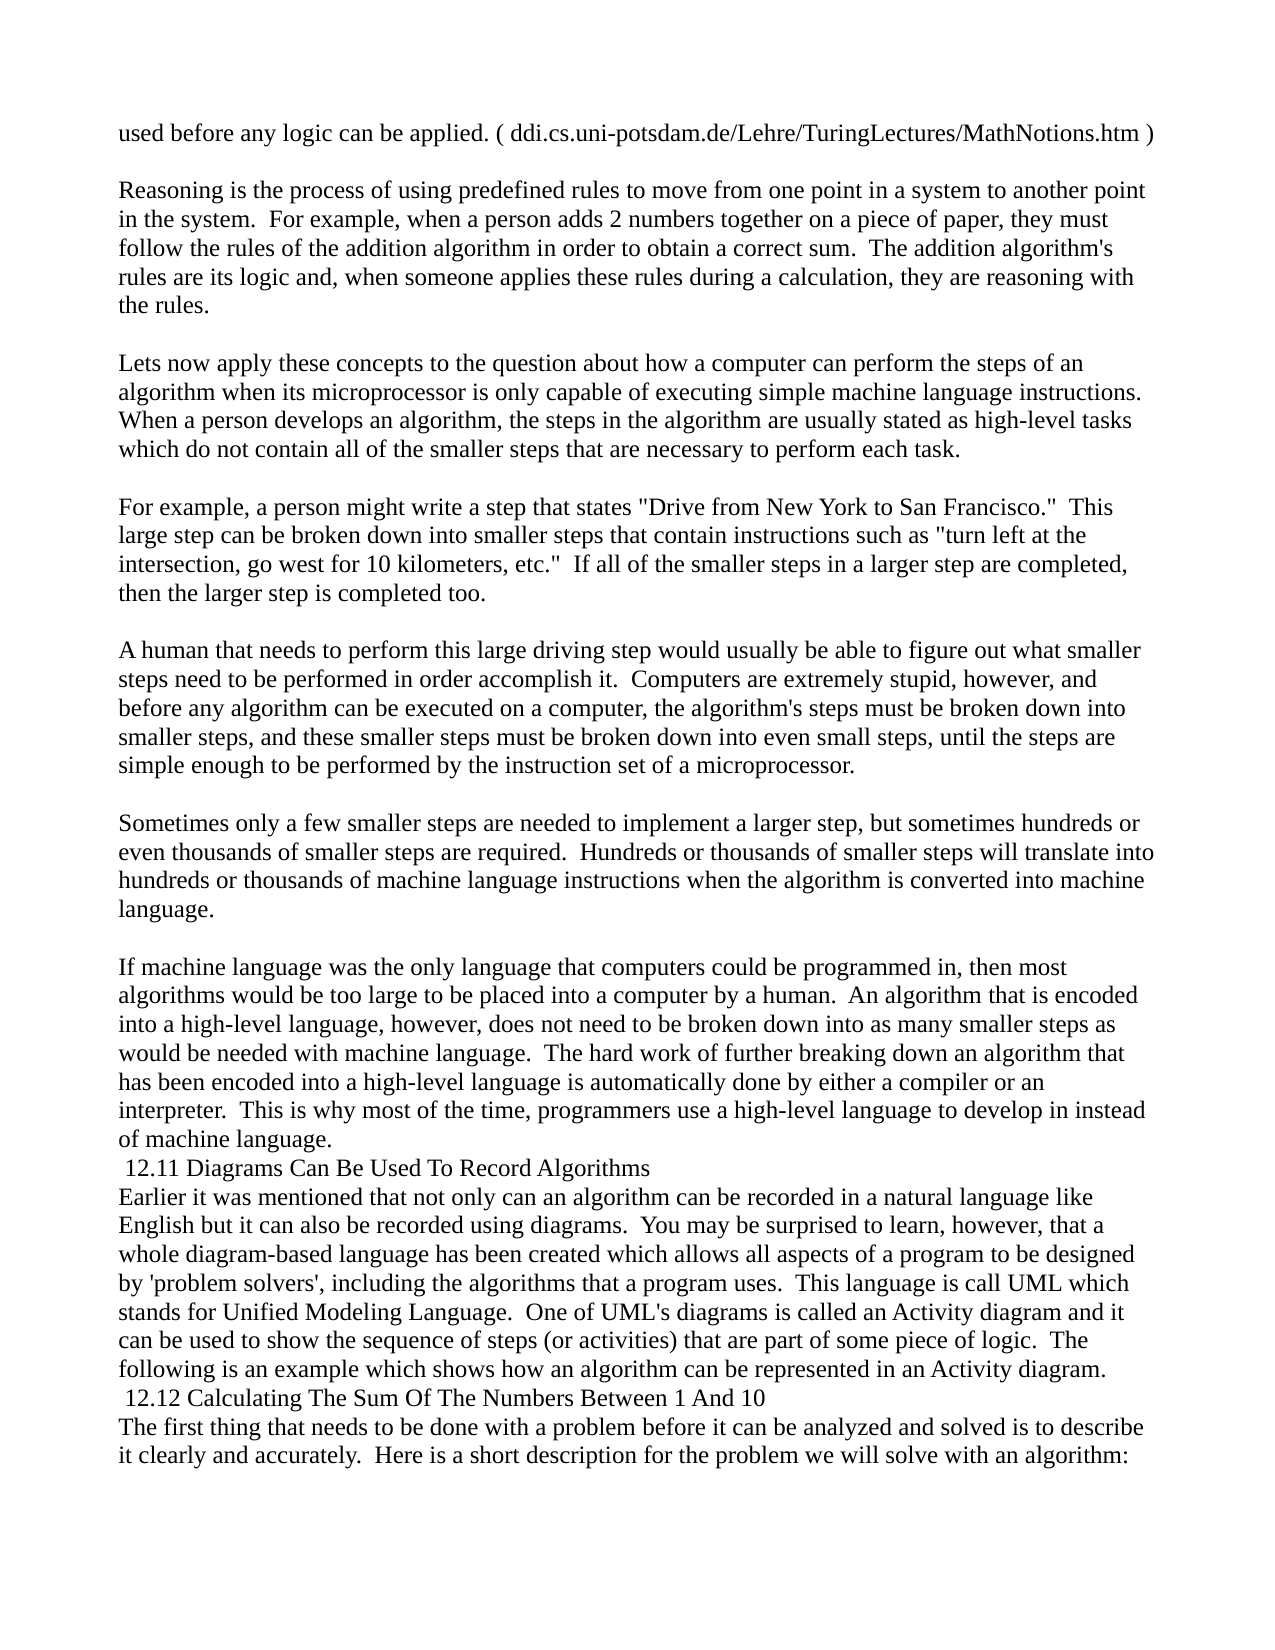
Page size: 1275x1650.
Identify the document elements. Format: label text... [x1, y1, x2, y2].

text A human that needs to perform this large driving step would usually be able to figure out what smaller steps need to be performed in order accomplish it. Computers are extremely stupid, however, and before any algorithm can be executed on a computer, the algorithm's steps must be broken down into smaller steps, and these smaller steps must be broken down into even small steps, until the steps are simple enough to be performed by the instruction set of a microprocessor. [118, 636, 1157, 779]
text Earlier it was mentioned that not only can an algorithm can be recorded in a natural language like English but it can also be recorded using diagrams. You may be surprised to learn, however, that a whole diagram-based language has been created which allows all aspects of a program to be designed by 'problem solvers', including the algorithms that a program uses. This language is call UML which stands for Unified Modeling Language. One of UML's diagrams is called an Activity diagram and it can be used to show the sequence of steps (or activities) that are part of some piece of logic. The following is an example which shows how an algorithm can be represented in an Activity diagram. [118, 1182, 1157, 1383]
text Lets now apply these concepts to the question about how a computer can perform the steps of an algorithm when its microprocessor is only capable of executing simple machine language instructions. When a person develops an algorithm, the steps in the algorithm are usually stated as high-level tasks which do not contain all of the smaller steps that are necessary to perform each task. [118, 348, 1157, 463]
text 12.11 Diagrams Can Be Used To Record Algorithms [118, 1153, 1157, 1182]
text The first thing that needs to be done with a problem before it can be analyzed and solved is to describe it clearly and accurately. Here is a short description for the problem we will solve with an algorithm: [118, 1412, 1157, 1469]
text If machine language was the only language that computers could be programmed in, then most algorithms would be too large to be placed into a computer by a human. An algorithm that is encoded into a high-level language, however, does not need to be broken down into as many smaller steps as would be needed with machine language. The hard work of further breaking down an algorithm that has been encoded into a high-level language is automatically done by either a compiler or an interpreter. This is why most of the time, programmers use a high-level language to develop in instead of machine language. [118, 952, 1157, 1153]
text Reasoning is the process of using predefined rules to move from one point in a system to another point in the system. For example, when a person adds 2 numbers together on a piece of paper, they must follow the rules of the addition algorithm in order to obtain a correct sum. The addition algorithm's rules are its logic and, when someone applies these rules during a calculation, they are reasoning with the rules. [118, 176, 1157, 319]
text used before any logic can be applied. ( ddi.cs.uni-potsdam.de/Lehre/TuringLectures/MathNotions.htm ) [118, 118, 1157, 147]
text 12.12 Calculating The Sum Of The Numbers Between 1 And 10 [118, 1383, 1157, 1412]
text For example, a person might write a step that states "Drive from New York to San Francisco." This large step can be broken down into smaller steps that contain instructions such as "turn left at the intersection, go west for 10 kilometers, etc." If all of the smaller steps in a larger step are completed, then the larger step is completed too. [118, 492, 1157, 607]
text Sometimes only a few smaller steps are needed to implement a larger step, but sometimes hundreds or even thousands of smaller steps are required. Hundreds or thousands of smaller steps will translate into hundreds or thousands of machine language instructions when the algorithm is converted into machine language. [118, 808, 1157, 923]
